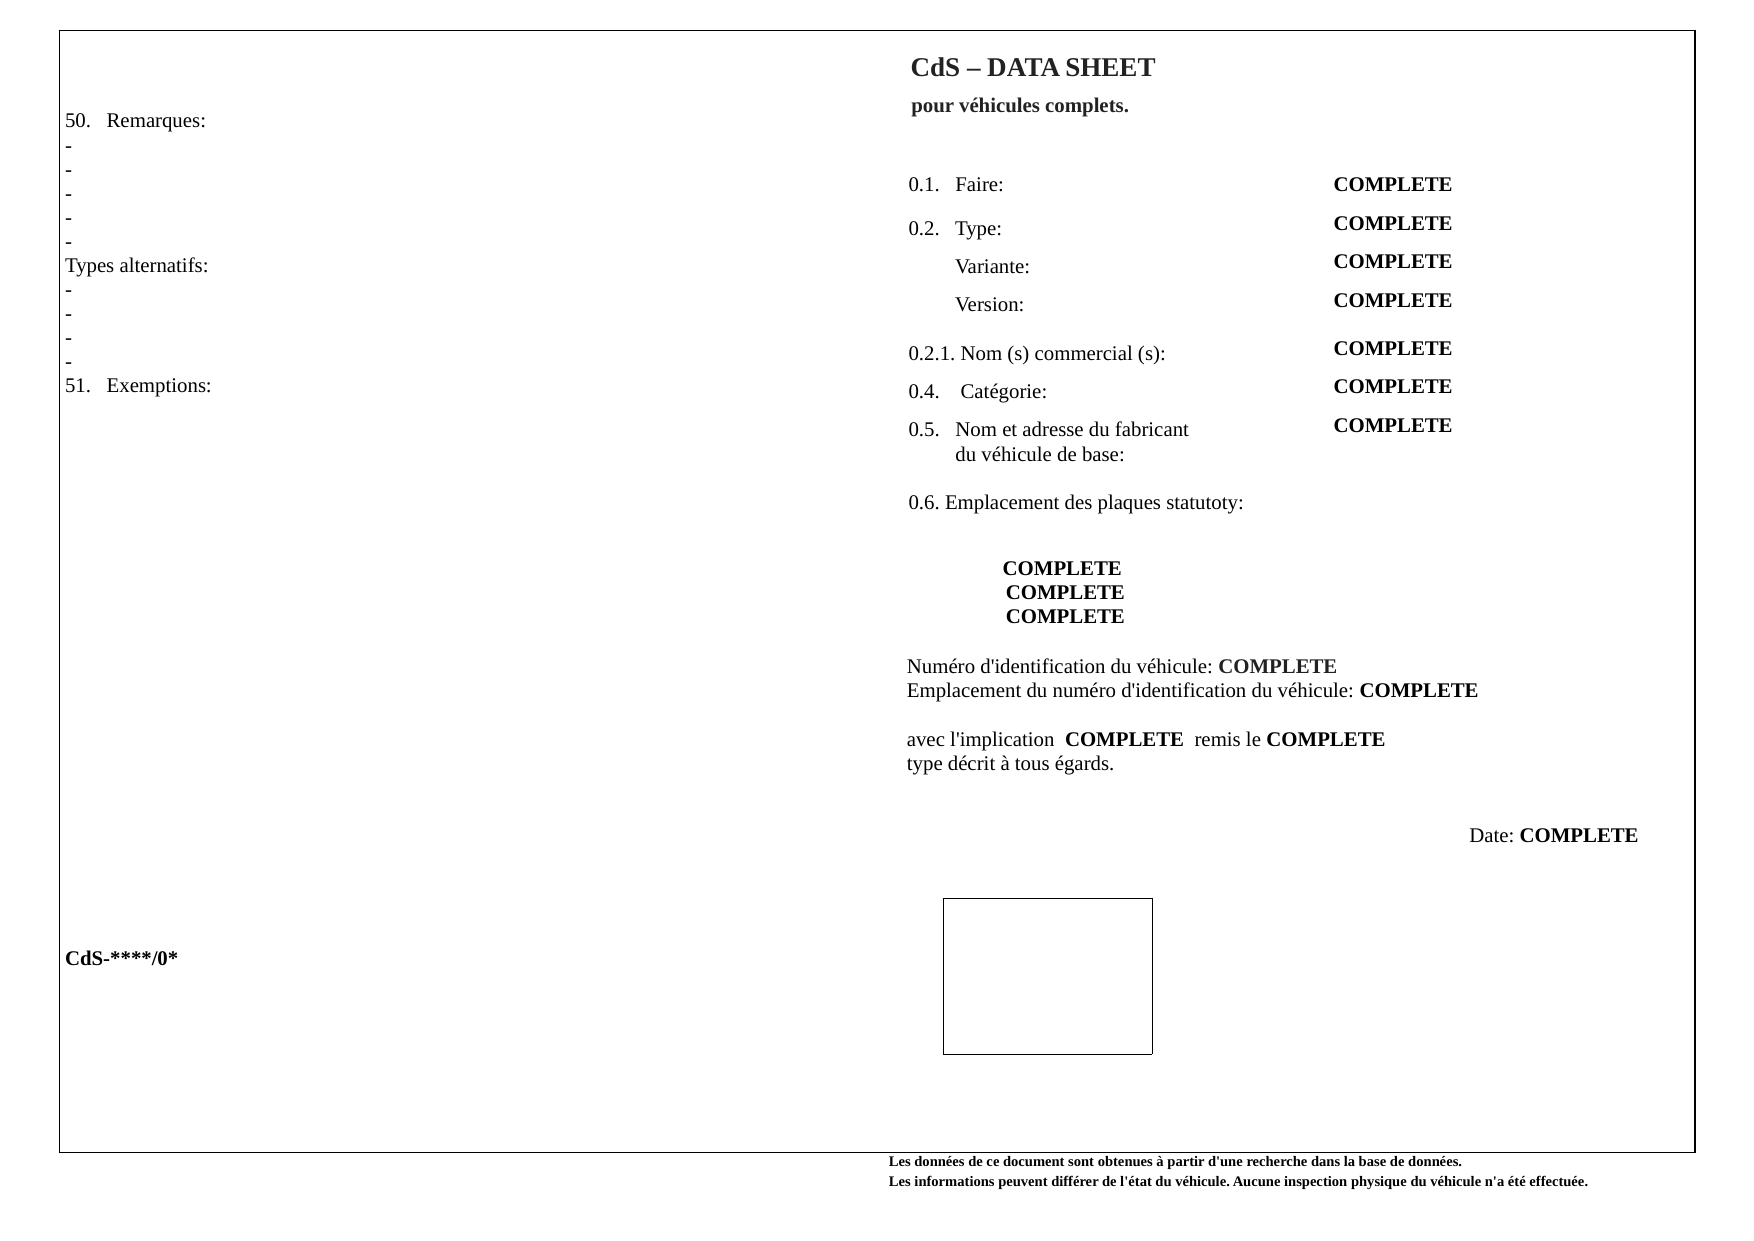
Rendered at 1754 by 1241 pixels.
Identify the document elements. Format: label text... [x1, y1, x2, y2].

table_header 0.1. Faire: 0.2. Type: Variante: Version: 0.2.1. Nom (s) commercial (s): 0.4. Catégorie: 0.5. Nom et adresse du fabricant du véhicule de base: 0.6. Emplacement des plaques statutoty: [903, 119, 1327, 556]
text Les données de ce document sont obtenues à partir d'une recherche dans la base de données. [59, 1153, 1695, 1170]
text Les informations peuvent différer de l'état du véhicule. Aucune inspection physique du véhicule n'a été effectuée. [59, 1172, 1695, 1189]
table_header CdS – DATA SHEET pour véhicules complets. COMPLETE COMPLETE COMPLETE Numéro d'identification du véhicule: COMPLETE Emplacement du numéro d'identification du véhicule: COMPLETE avec l'implication COMPLETE remis le COMPLETE type décrit à tous égards. Date: COMPLETE [885, 31, 1694, 1152]
table_header 50. Remarques: - - - - - Types alternatifs: - - - - 51. Exemptions: CdS-****/0* [60, 31, 885, 1152]
table_header COMPLETE COMPLETE COMPLETE COMPLETE COMPLETE COMPLETE COMPLETE [1328, 119, 1690, 556]
